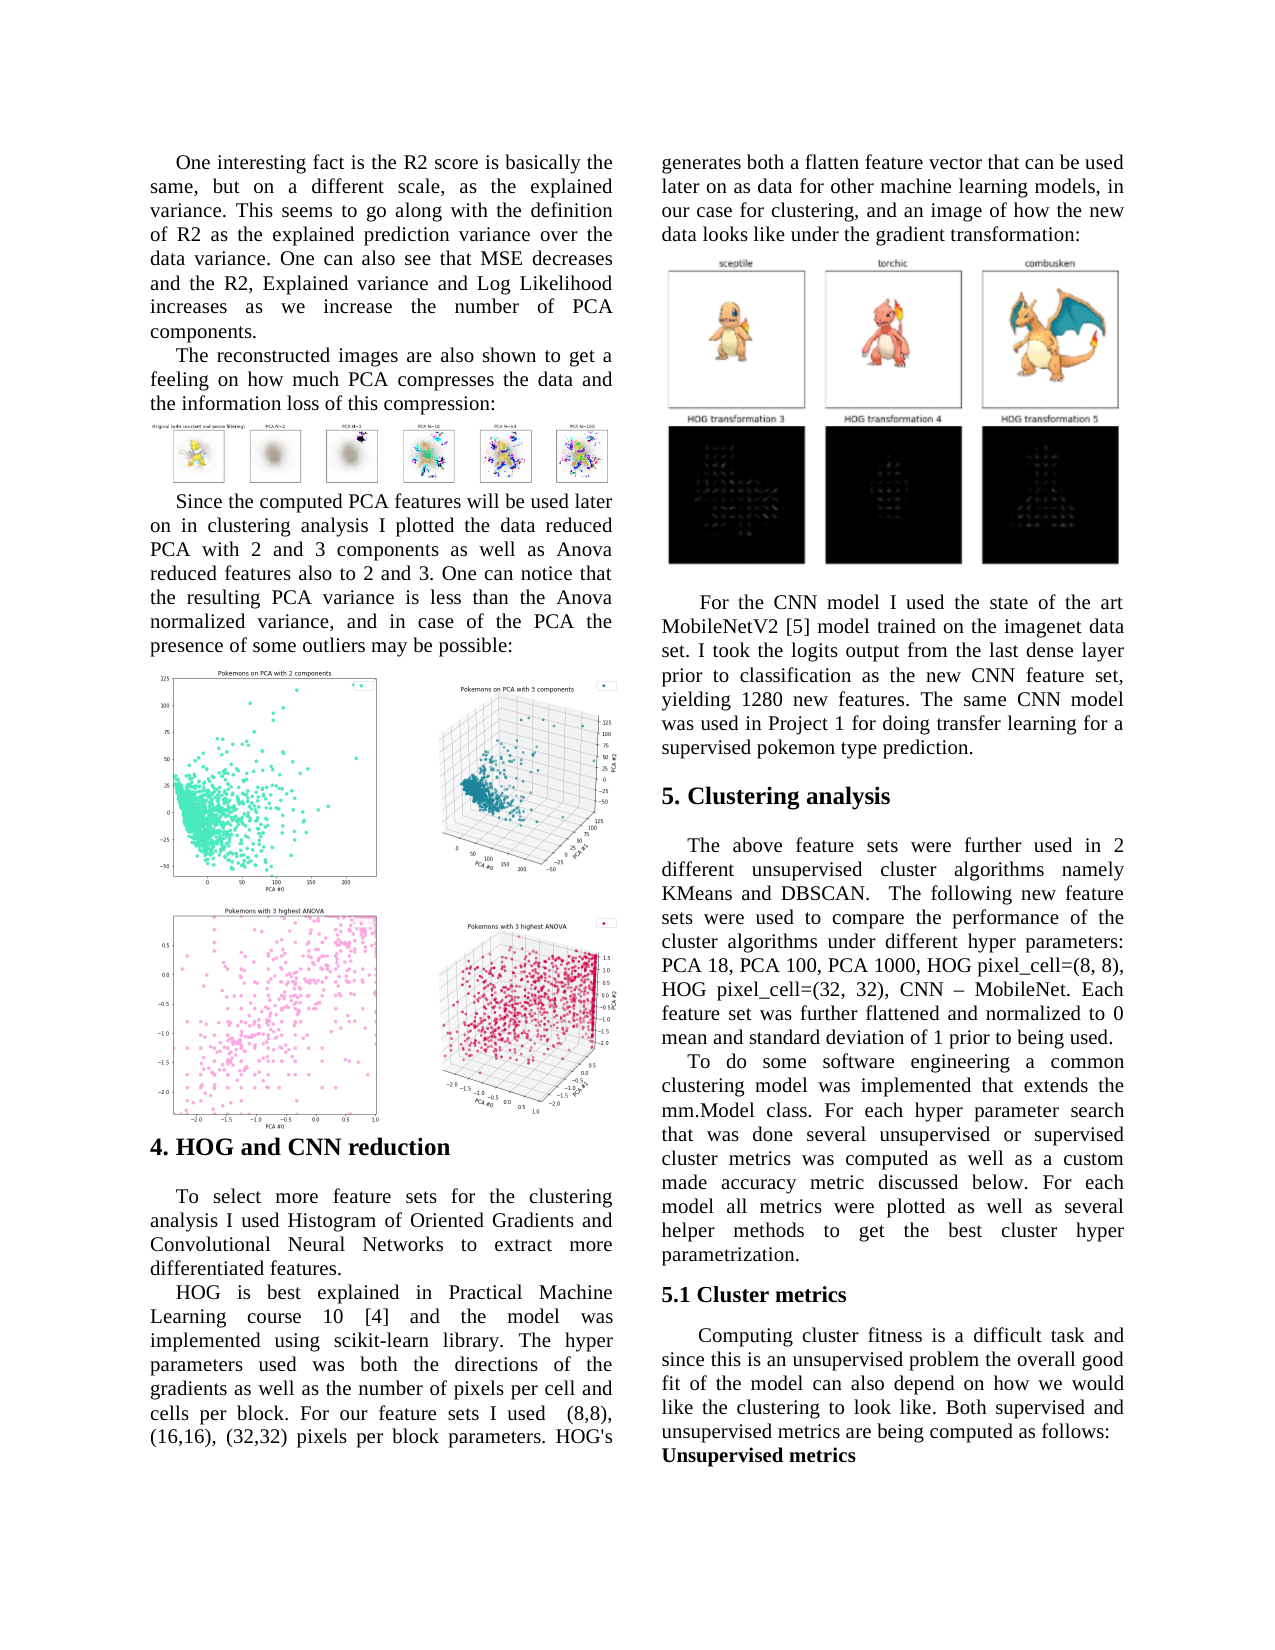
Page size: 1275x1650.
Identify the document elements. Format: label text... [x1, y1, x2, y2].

text The above feature sets were further used in 2 different unsupervised cluster algorithms namely KMeans and DBSCAN. The following new feature sets were used to compare the performance of the cluster algorithms under different hyper parameters: PCA 18, PCA 100, PCA 1000, HOG pixel_cell=(8, 8), HOG pixel_cell=(32, 32), CNN – MobileNet. Each feature set was further flattened and normalized to 0 mean and standard deviation of 1 prior to being used. [661, 833, 1125, 1049]
text generates both a flatten feature vector that can be used later on as data for other machine learning models, in our case for clustering, and an image of how the new data looks like under the gradient transformation: [661, 150, 1125, 246]
text To select more feature sets for the clustering analysis I used Histogram of Oriented Gradients and Convolutional Neural Networks to extract more differentiated features. [150, 1184, 613, 1280]
list Unsupervised metrics [661, 1443, 1125, 1467]
subtitle Clustering analysis [661, 781, 1125, 810]
list 5.1 Cluster metrics [661, 1281, 1125, 1307]
text For the CNN model I used the state of the art MobileNetV2 [5] model trained on the imagenet data set. I took the logits output from the last dense layer prior to classification as the new CNN feature set, yielding 1280 new features. The same CNN model was used in Project 1 for doing transfer learning for a supervised pokemon type prediction. [661, 590, 1125, 759]
text To do some software engineering a common clustering model was implemented that extends the mm.Model class. For each hyper parameter search that was done several unsupervised or supervised cluster metrics was computed as well as a custom made accuracy metric discussed below. For each model all metrics were plotted as well as several helper methods to get the best cluster hyper parametrization. [661, 1049, 1125, 1266]
text Since the computed PCA features will be used later on in clustering analysis I plotted the data reduced PCA with 2 and 3 components as well as Anova reduced features also to 2 and 3. One can notice that the resulting PCA variance is less than the Anova normalized variance, and in case of the PCA the presence of some outliers may be possible: [150, 489, 613, 657]
text HOG is best explained in Practical Machine Learning course 10 [4] and the model was implemented using scikit-learn library. The hyper parameters used was both the directions of the gradients as well as the number of pixels per cell and cells per block. For our feature sets I used (8,8), (16,16), (32,32) pixels per block parameters. HOG's [150, 1280, 613, 1448]
subtitle HOG and CNN reduction [150, 687, 613, 1161]
text One interesting fact is the R2 score is basically the same, but on a different scale, as the explained variance. This seems to go along with the definition of R2 as the explained prediction variance over the data variance. One can also see that MSE decreases and the R2, Explained variance and Log Likelihood increases as we increase the number of PCA components. [150, 150, 613, 342]
list Computing cluster fitness is a difficult task and since this is an unsupervised problem the overall good fit of the model can also depend on how we would like the clustering to look like. Both supervised and unsupervised metrics are being computed as follows: [661, 1322, 1125, 1443]
text The reconstructed images are also shown to get a feeling on how much PCA compresses the data and the information loss of this compression: [150, 342, 613, 415]
